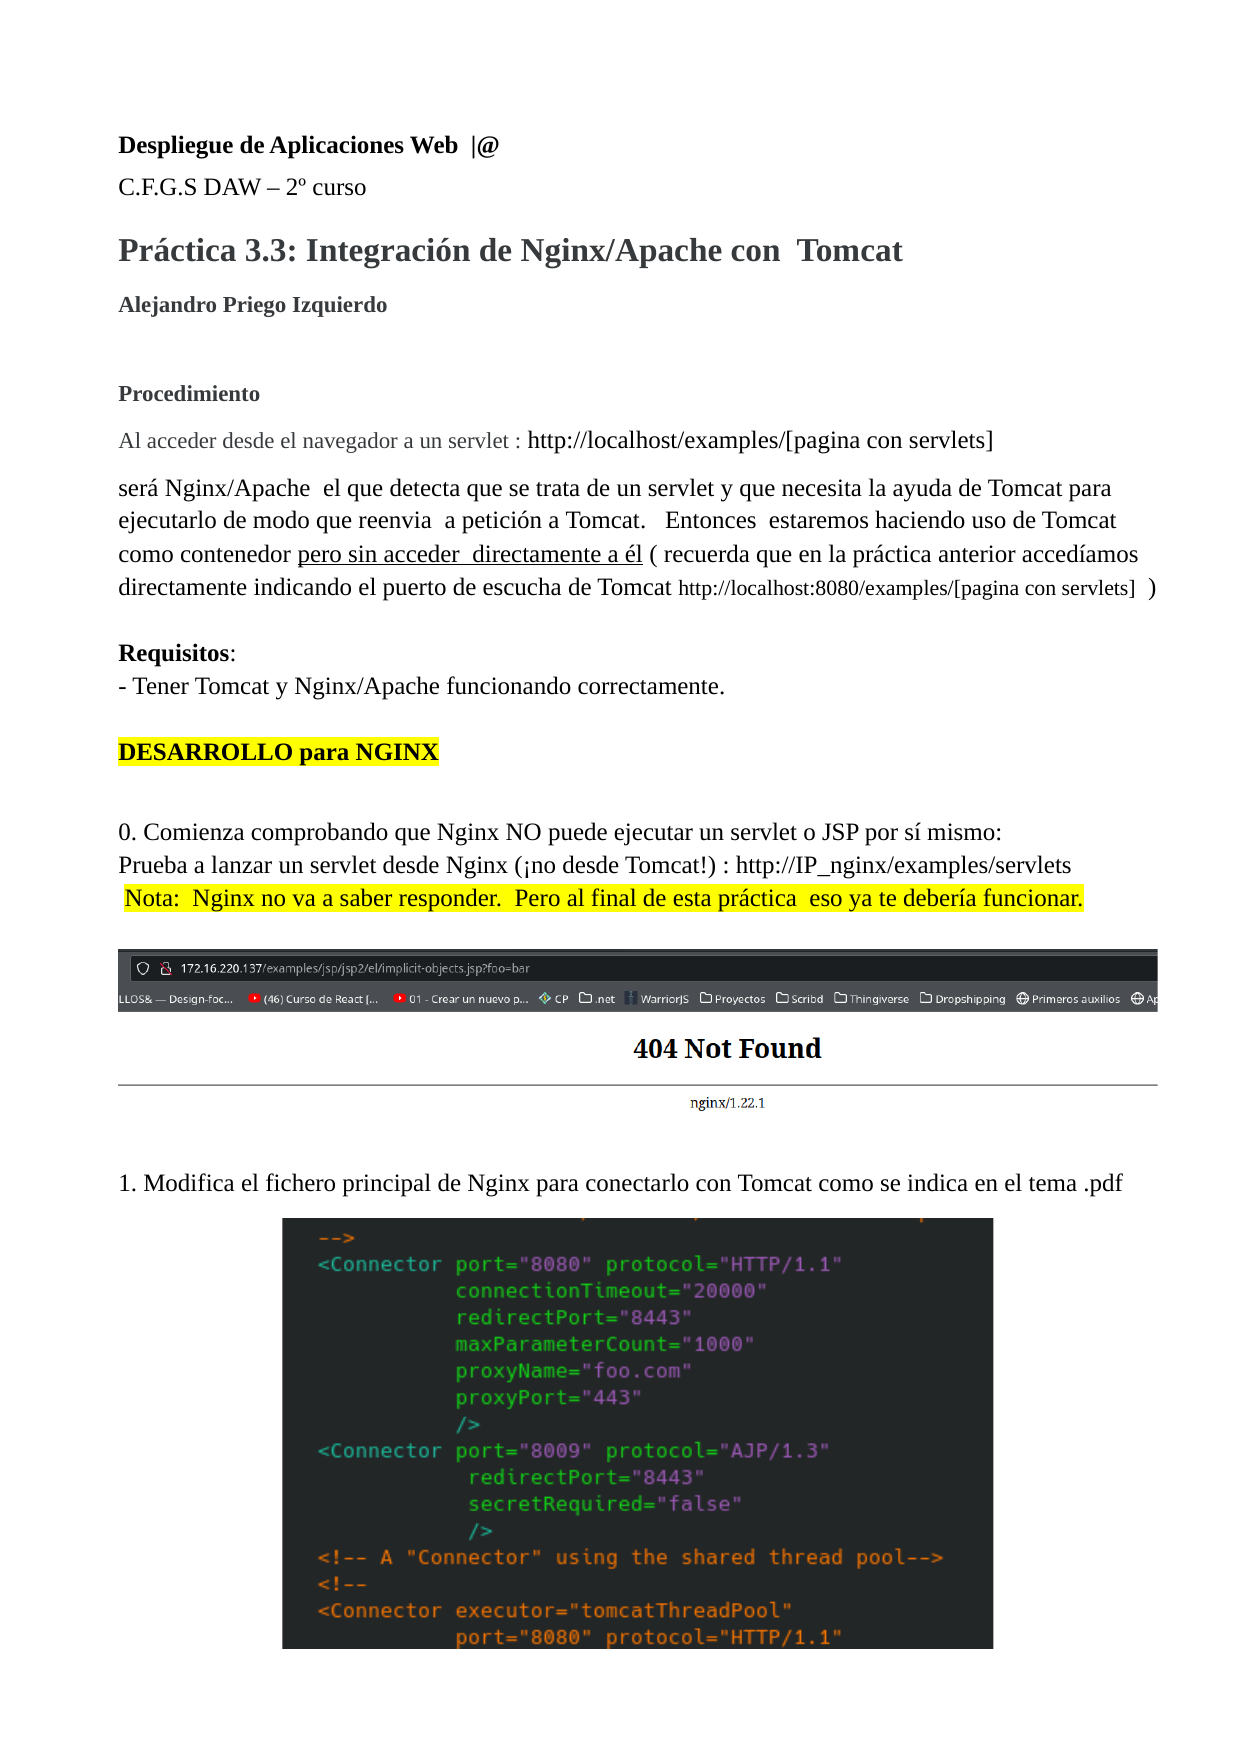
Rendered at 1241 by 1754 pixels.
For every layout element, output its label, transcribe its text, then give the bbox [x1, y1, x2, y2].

picture [118, 949, 1158, 1131]
text Procedimiento [118, 380, 1158, 407]
subtitle Práctica 3.3: Integración de Nginx/Apache con Tomcat [118, 230, 1122, 268]
text será Nginx/Apache el que detecta que se trata de un servlet y que necesita la ayuda de Tomcat para ejecutarlo de modo que reenvia a petición a Tomcat. Entonces estaremos haciendo uso de Tomcat como contenedor pero sin acceder directamente a él ( recuerda que en la práctica anterior accedíamos directamente indicando el puerto de escucha de Tomcat http://localhost:8080/examples/[pagina con servlets] ) [118, 473, 1158, 600]
text Prueba a lanzar un servlet desde Nginx (¡no desde Tomcat!) : http://IP_nginx/examples/servlets [118, 850, 1158, 879]
text Requisitos: - Tener Tomcat y Nginx/Apache funcionando correctamente. DESARROLLO para NGINX [118, 638, 1158, 766]
text Al acceder desde el navegador a un servlet : http://localhost/examples/[pagina con servlets] [118, 425, 1158, 454]
picture [282, 1218, 994, 1649]
text Nota: Nginx no va a saber responder. Pero al final de esta práctica eso ya te debería funcionar. [118, 883, 1158, 912]
text 0. Comienza comprobando que Nginx NO puede ejecutar un servlet o JSP por sí mismo: [118, 817, 1158, 846]
text Alejandro Priego Izquierdo [118, 291, 1122, 317]
text 1. Modifica el fichero principal de Nginx para conectarlo con Tomcat como se indica en el tema .pdf [118, 1168, 1158, 1197]
